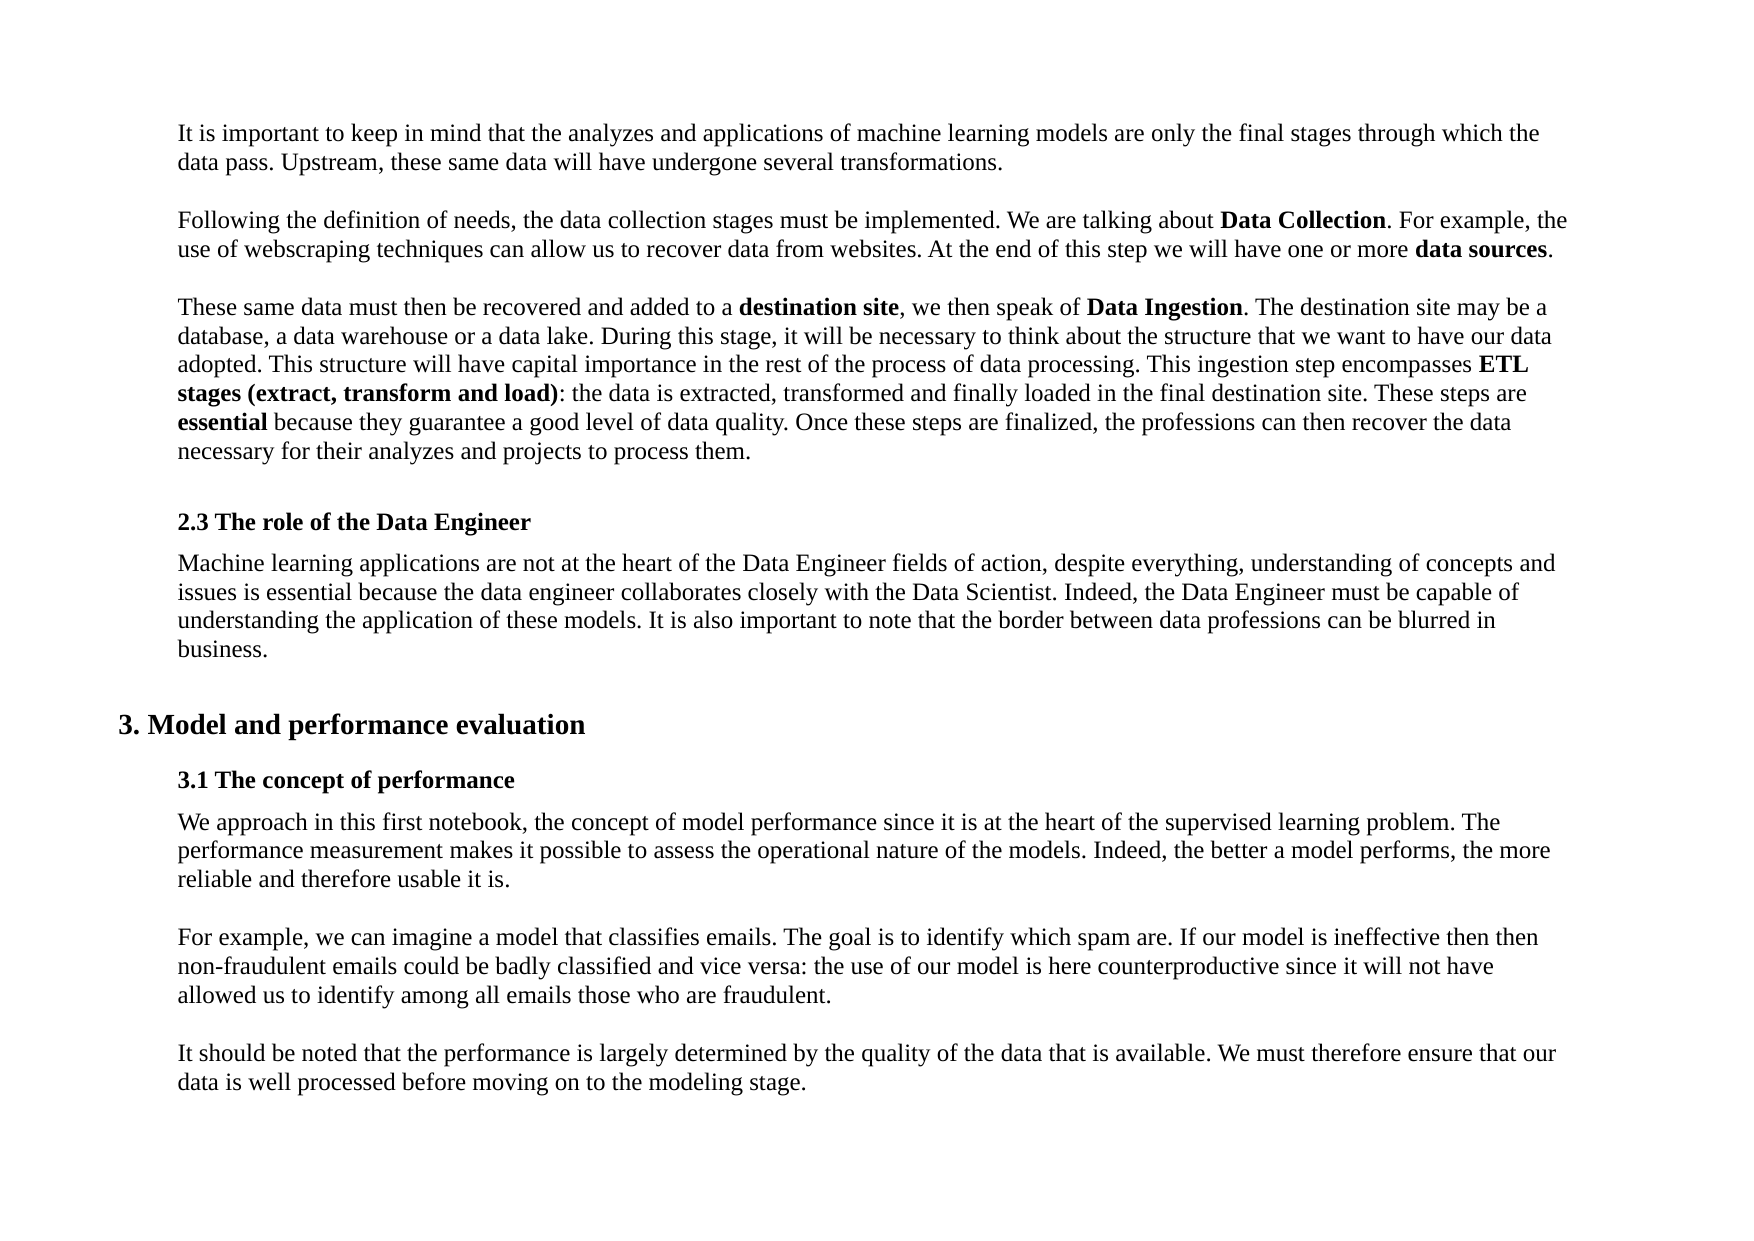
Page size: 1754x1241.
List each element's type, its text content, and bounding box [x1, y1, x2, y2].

subtitle 2.3 The role of the Data Engineer [177, 507, 1577, 535]
text It is important to keep in mind that the analyzes and applications of machine learning models are only the final stages through which the data pass. Upstream, these same data will have undergone several transformations. [177, 118, 1577, 176]
subtitle 3. Model and performance evaluation [118, 707, 1636, 740]
text Following the definition of needs, the data collection stages must be implemented. We are talking about Data Collection. For example, the use of webscraping techniques can allow us to recover data from websites. At the end of this step we will have one or more data sources. [177, 205, 1577, 263]
text It should be noted that the performance is largely determined by the quality of the data that is available. We must therefore ensure that our data is well processed before moving on to the modeling stage. [177, 1038, 1577, 1096]
text For example, we can imagine a model that classifies emails. The goal is to identify which spam are. If our model is ineffective then then non-fraudulent emails could be badly classified and vice versa: the use of our model is here counterproductive since it will not have allowed us to identify among all emails those who are fraudulent. [177, 922, 1577, 1009]
text These same data must then be recovered and added to a destination site, we then speak of Data Ingestion. The destination site may be a database, a data warehouse or a data lake. During this stage, it will be necessary to think about the structure that we want to have our data adopted. This structure will have capital importance in the rest of the process of data processing. This ingestion step encompasses ETL stages (extract, transform and load): the data is extracted, transformed and finally loaded in the final destination site. These steps are essential because they guarantee a good level of data quality. Once these steps are finalized, the professions can then recover the data necessary for their analyzes and projects to process them. [177, 292, 1577, 464]
text Machine learning applications are not at the heart of the Data Engineer fields of action, despite everything, understanding of concepts and issues is essential because the data engineer collaborates closely with the Data Scientist. Indeed, the Data Engineer must be capable of understanding the application of these models. It is also important to note that the border between data professions can be blurred in business. [177, 548, 1577, 663]
text We approach in this first notebook, the concept of model performance since it is at the heart of the supervised learning problem. The performance measurement makes it possible to assess the operational nature of the models. Indeed, the better a model performs, the more reliable and therefore usable it is. [177, 807, 1577, 893]
subtitle 3.1 The concept of performance [177, 765, 1577, 794]
